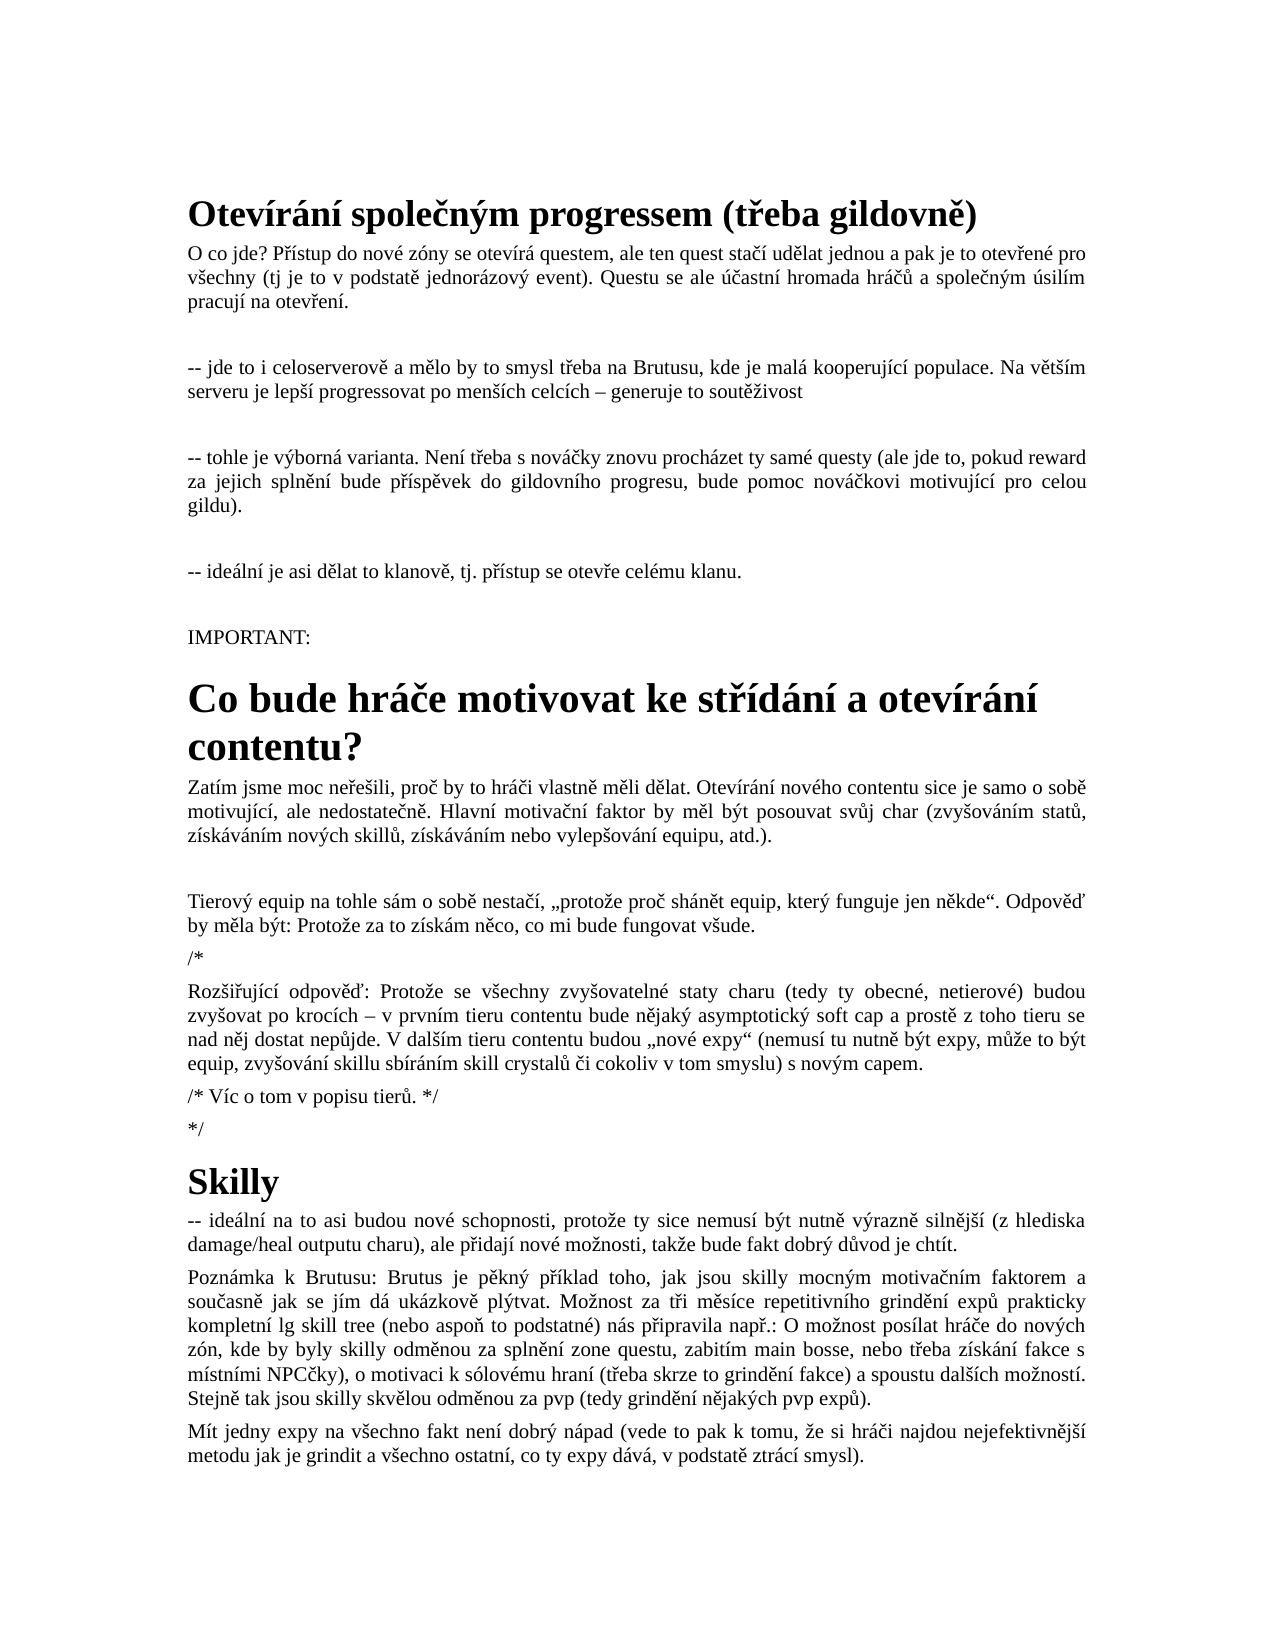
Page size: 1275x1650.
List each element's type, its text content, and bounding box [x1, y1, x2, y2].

text /* Víc o tom v popisu tierů. */ [187, 1084, 1087, 1108]
text Rozšiřující odpověď: Protože se všechny zvyšovatelné staty charu (tedy ty obecné, netierové) budou zvyšovat po krocích – v prvním tieru contentu bude nějaký asymptotický soft cap a prostě z toho tieru se nad něj dostat nepůjde. V dalším tieru contentu budou „nové expy“ (nemusí tu nutně být expy, může to být equip, zvyšování skillu sbíráním skill crystalů či cokoliv v tom smyslu) s novým capem. [187, 979, 1087, 1075]
subtitle Otevírání společným progressem (třeba gildovně) [187, 192, 1087, 235]
text Mít jedny expy na všechno fakt není dobrý nápad (vede to pak k tomu, že si hráči najdou nejefektivnější metodu jak je grindit a všechno ostatní, co ty expy dává, v podstatě ztrácí smysl). [187, 1418, 1087, 1467]
text -- tohle je výborná varianta. Není třeba s nováčky znovu procházet ty samé questy (ale jde to, pokud reward za jejich splnění bude příspěvek do gildovního progresu, bude pomoc nováčkovi motivující pro celou gildu). [187, 445, 1087, 517]
text -- ideální na to asi budou nové schopnosti, protože ty sice nemusí být nutně výrazně silnější (z hlediska damage/heal outputu charu), ale přidají nové možnosti, takže bude fakt dobrý důvod je chtít. [187, 1208, 1087, 1256]
text /* [187, 946, 1087, 970]
text Tierový equip na tohle sám o sobě nestačí, „protože proč shánět equip, který funguje jen někde“. Odpověď by měla být: Protože za to získám něco, co mi bude fungovat všude. [187, 889, 1087, 937]
subtitle Skilly [187, 1159, 1087, 1202]
text O co jde? Přístup do nové zóny se otevírá questem, ale ten quest stačí udělat jednou a pak je to otevřené pro všechny (tj je to v podstatě jednorázový event). Questu se ale účastní hromada hráčů a společným úsilím pracují na otevření. [187, 241, 1087, 313]
text IMPORTANT: [187, 625, 1087, 649]
text */ [187, 1117, 1087, 1141]
subtitle Co bude hráče motivovat ke střídání a otevírání contentu? [187, 673, 1087, 769]
text -- ideální je asi dělat to klanově, tj. přístup se otevře celému klanu. [187, 559, 1087, 583]
text Zatím jsme moc neřešili, proč by to hráči vlastně měli dělat. Otevírání nového contentu sice je samo o sobě motivující, ale nedostatečně. Hlavní motivační faktor by měl být posouvat svůj char (zvyšováním statů, získáváním nových skillů, získáváním nebo vylepšování equipu, atd.). [187, 775, 1087, 847]
text Poznámka k Brutusu: Brutus je pěkný příklad toho, jak jsou skilly mocným motivačním faktorem a současně jak se jím dá ukázkově plýtvat. Možnost za tři měsíce repetitivního grindění expů prakticky kompletní lg skill tree (nebo aspoň to podstatné) nás připravila např.: O možnost posílat hráče do nových zón, kde by byly skilly odměnou za splnění zone questu, zabitím main bosse, nebo třeba získání fakce s místními NPCčky), o motivaci k sólovému hraní (třeba skrze to grindění fakce) a spoustu dalších možností. Stejně tak jsou skilly skvělou odměnou za pvp (tedy grindění nějakých pvp expů). [187, 1265, 1087, 1409]
text -- jde to i celoserverově a mělo by to smysl třeba na Brutusu, kde je malá kooperující populace. Na větším serveru je lepší progressovat po menších celcích – generuje to soutěživost [187, 355, 1087, 403]
